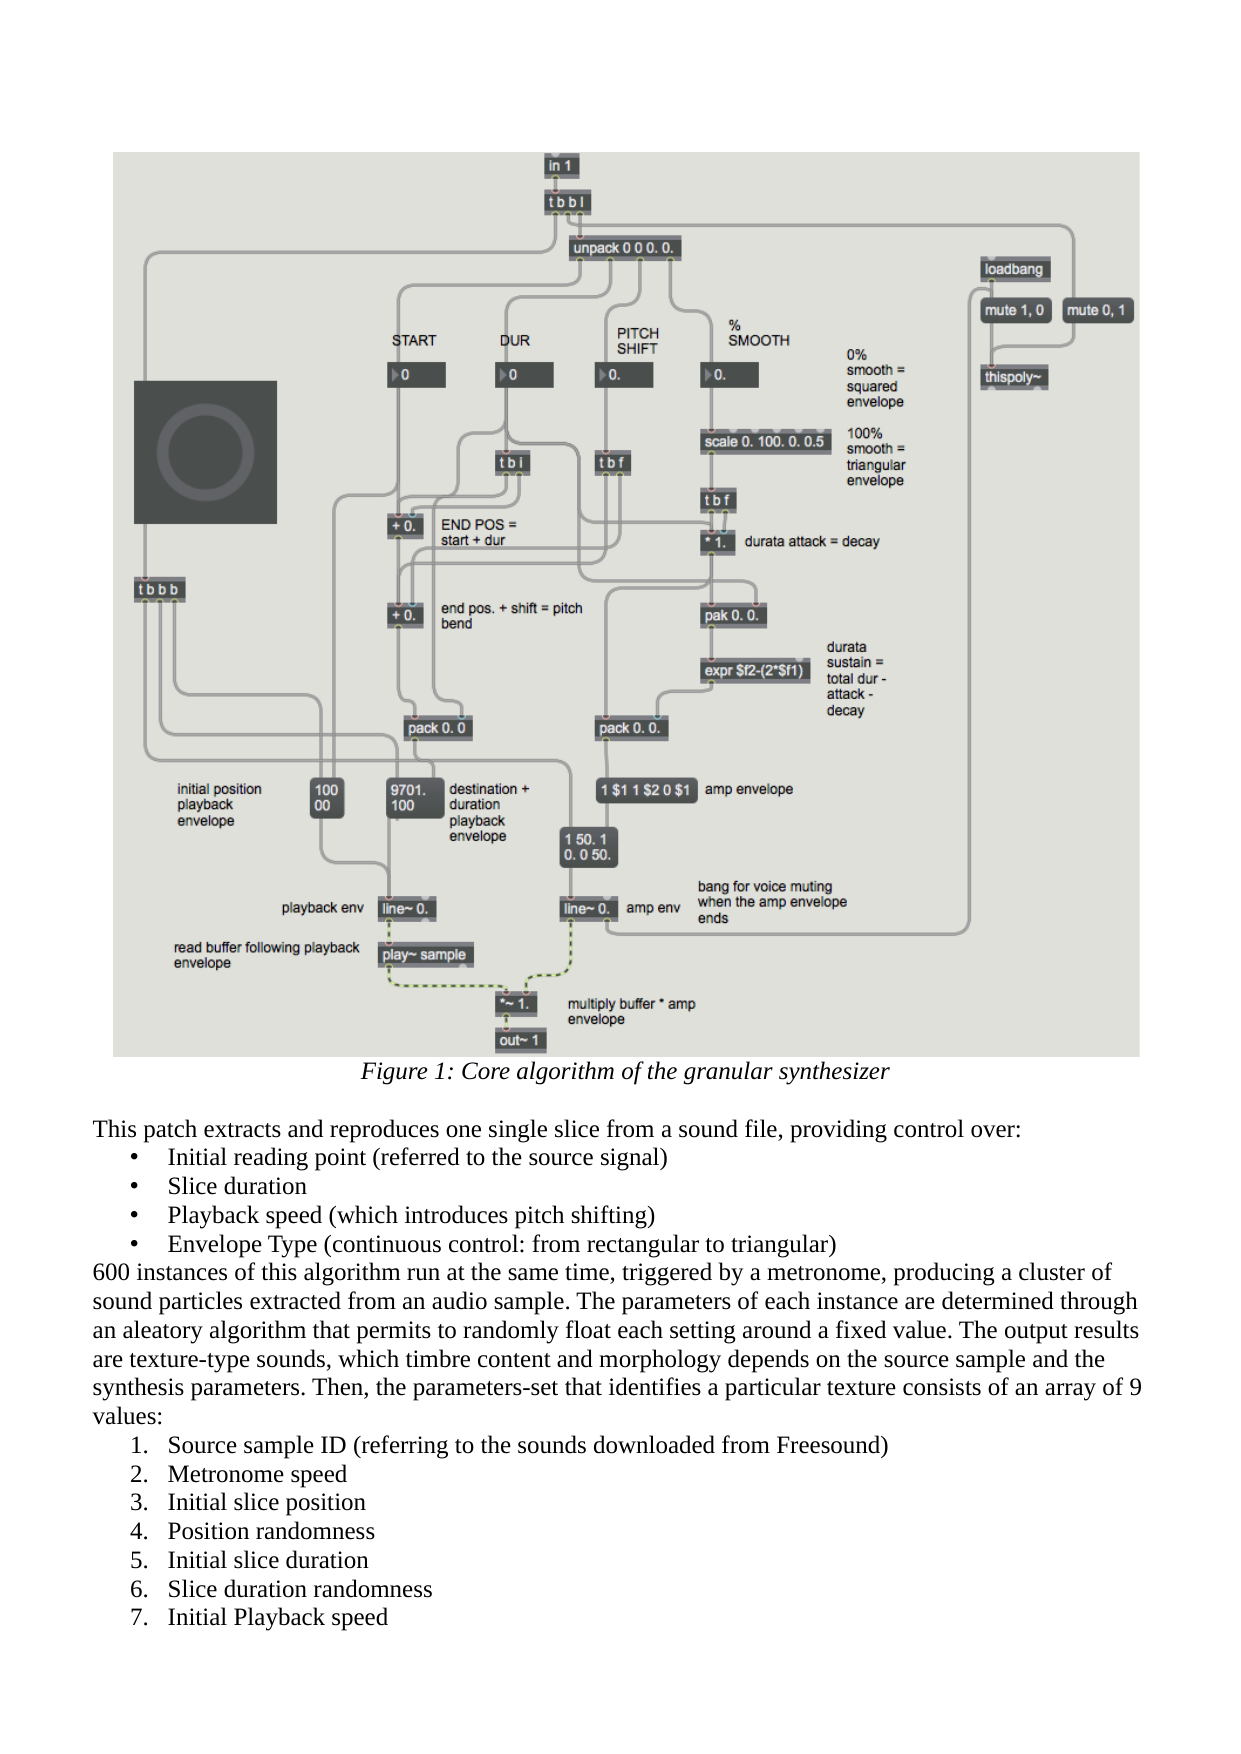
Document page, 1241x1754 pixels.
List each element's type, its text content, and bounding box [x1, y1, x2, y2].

text 600 instances of this algorithm run at the same time, triggered by a metronome, producing a cluster of sound particles extracted from an audio sample. The parameters of each instance are determined through an aleatory algorithm that permits to randomly float each setting around a fixed value. The output results are texture-type sounds, which timbre content and morphology depends on the source sample and the synthesis parameters. Then, the parameters-set that identifies a particular texture consists of an array of 9 values: [92, 1257, 1160, 1430]
text This patch extracts and reproduces one single slice from a sound file, providing control over: [92, 1114, 1160, 1142]
list Initial slice duration [130, 1545, 1160, 1574]
list Initial reading point (referred to the source signal) [130, 1142, 1160, 1171]
list Initial slice position [130, 1487, 1160, 1516]
list Playback speed (which introduces pitch shifting) [130, 1200, 1160, 1229]
list Envelope Type (continuous control: from rectangular to triangular) [130, 1229, 1160, 1257]
list Metronome speed [130, 1459, 1160, 1487]
list Slice duration [130, 1171, 1160, 1200]
text Figure 1: Core algorithm of the granular synthesizer [113, 1057, 1140, 1085]
list Initial Playback speed [130, 1602, 1160, 1631]
list Position randomness [130, 1516, 1160, 1545]
picture [113, 152, 1140, 1057]
list Source sample ID (referring to the sounds downloaded from Freesound) [130, 1430, 1160, 1459]
list Slice duration randomness [130, 1574, 1160, 1602]
